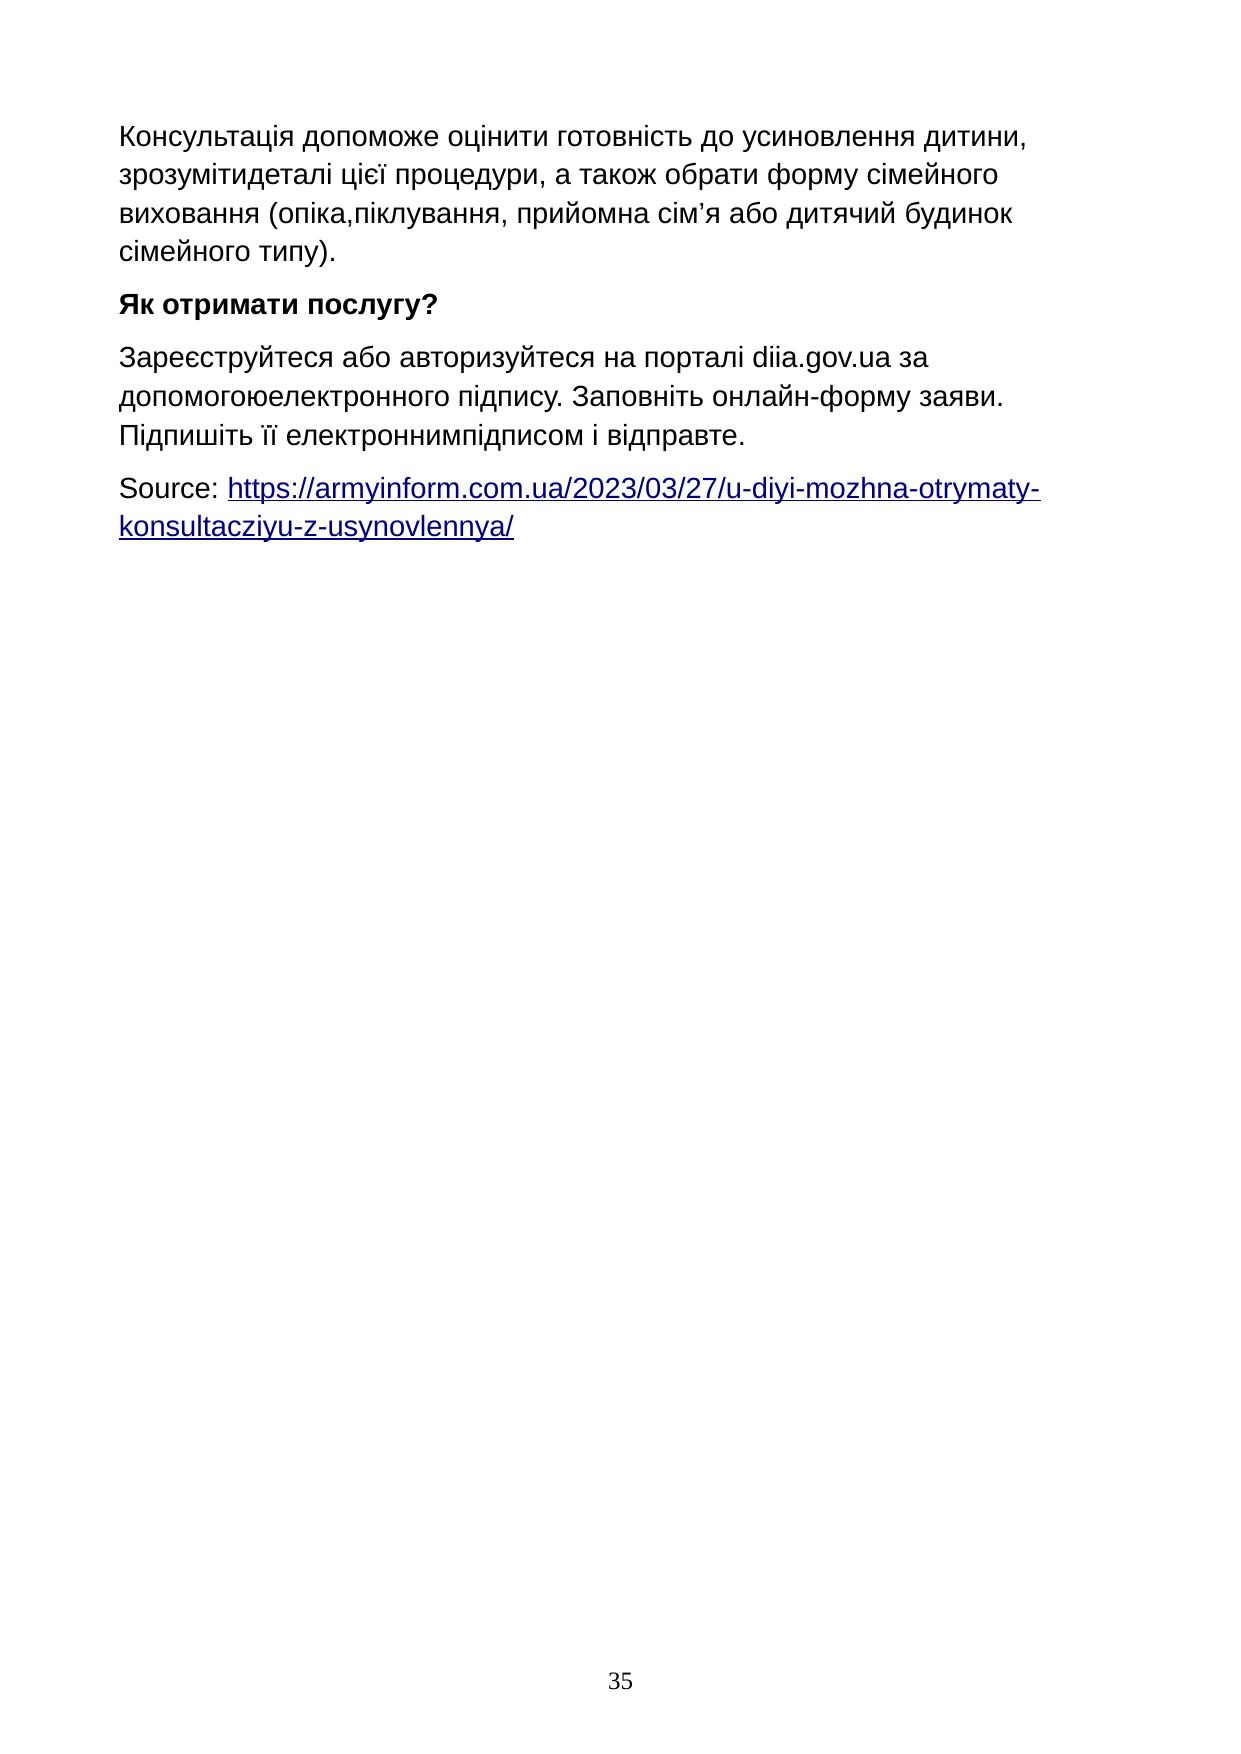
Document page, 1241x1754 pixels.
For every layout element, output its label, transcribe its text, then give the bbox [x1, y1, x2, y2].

text Консультація допоможе оцінити готовність до усиновлення дитини, зрозумітидеталі цієї процедури, а також обрати форму сімейного виховання (опіка,піклування, прийомна сім’я або дитячий будинок сімейного типу). [118, 118, 1122, 268]
text Source: https://armyinform.com.ua/2023/03/27/u-diyi-mozhna-otrymaty-konsultacziyu-z-usynovlennya/ [118, 471, 1122, 543]
text Як отримати послугу? [118, 287, 1122, 321]
text Зареєструйтеся або авторизуйтеся на порталі diia.gov.ua за допомогоюелектронного підпису. Заповніть онлайн-форму заяви. Підпишіть її електроннимпідписом і відправте. [118, 340, 1122, 451]
